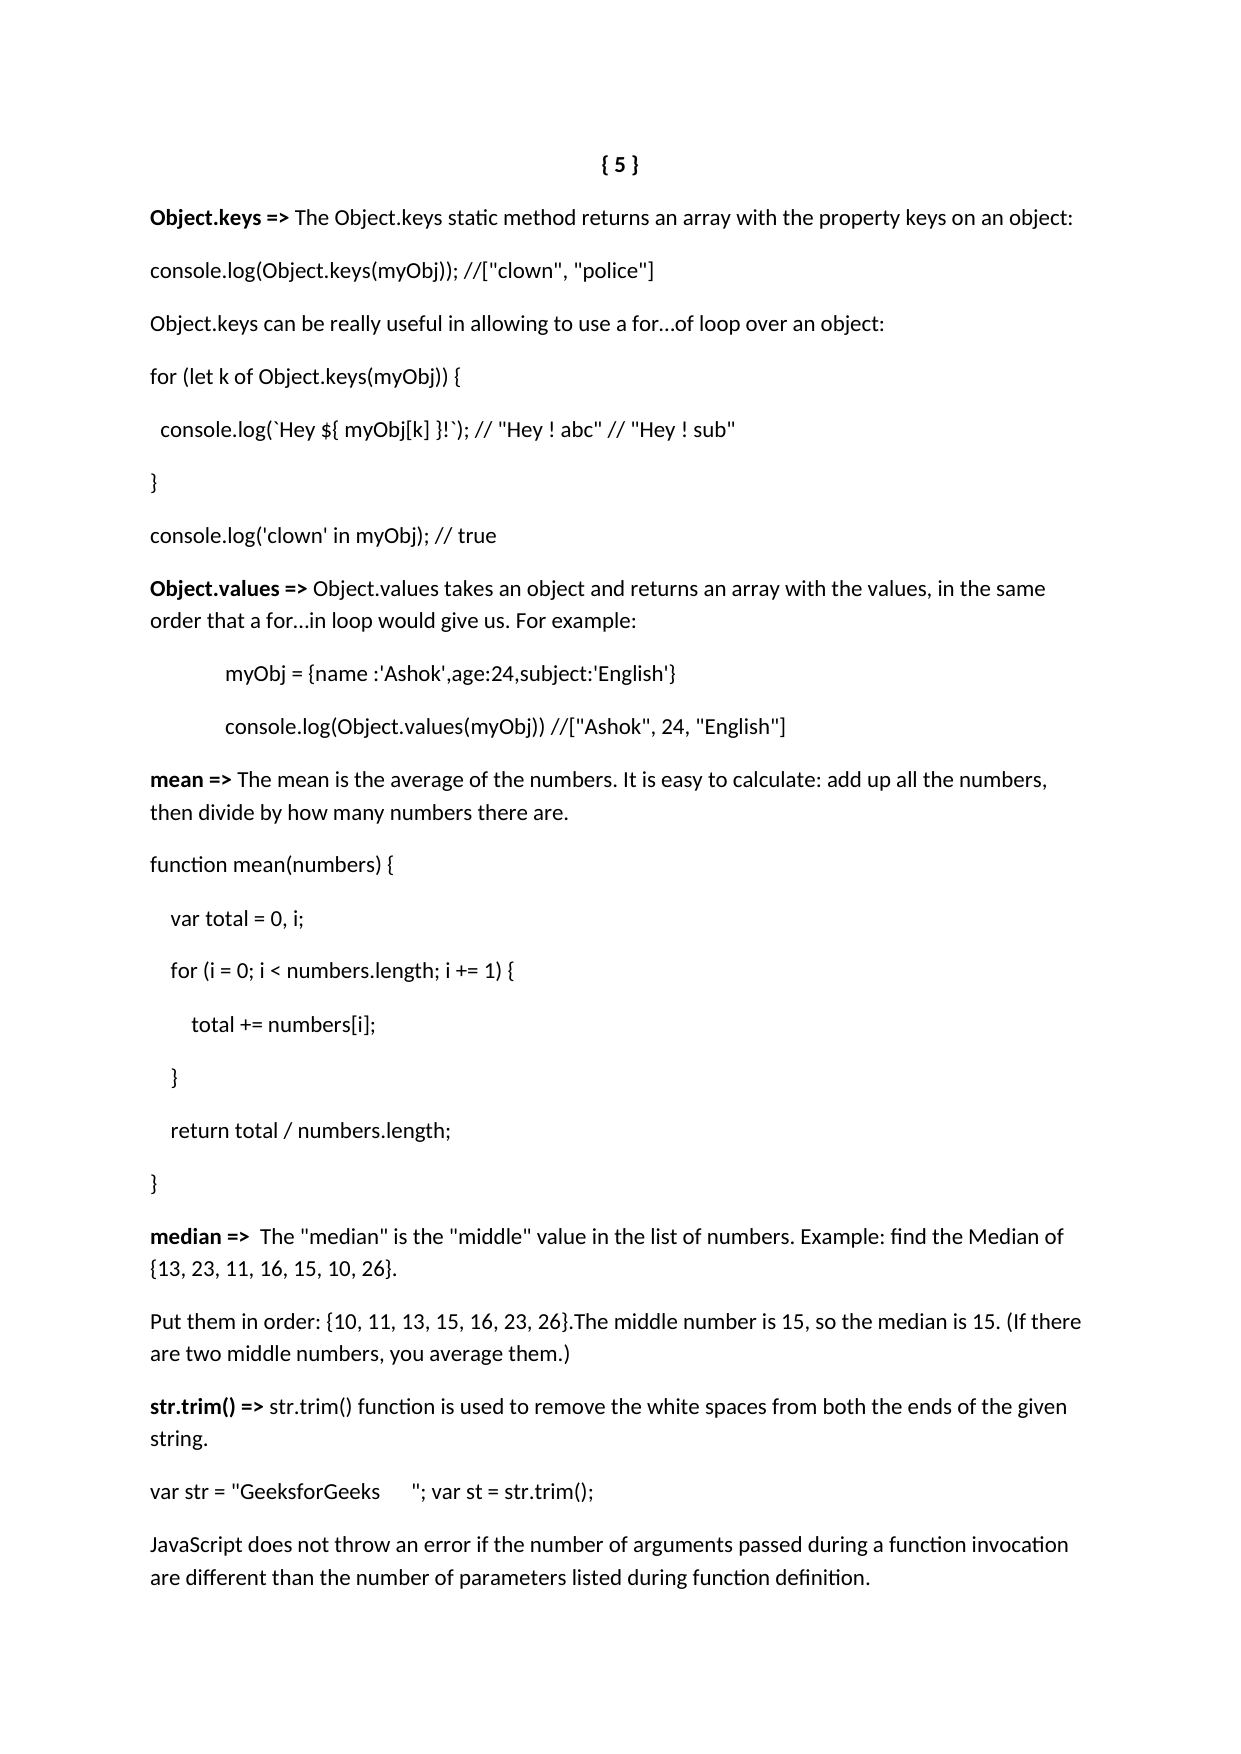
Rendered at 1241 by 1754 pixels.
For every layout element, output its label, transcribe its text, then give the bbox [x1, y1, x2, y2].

text Object.keys can be really useful in allowing to use a for…of loop over an object: [150, 309, 1090, 337]
text function mean(numbers) { [150, 851, 1090, 879]
text } [150, 468, 1090, 496]
text str.trim() => str.trim() function is used to remove the white spaces from both the ends of the given string. [150, 1392, 1090, 1452]
text { 5 } [150, 150, 1090, 178]
text var str = "GeeksforGeeks "; var st = str.trim(); [150, 1477, 1090, 1505]
text total += numbers[i]; [150, 1010, 1090, 1038]
text for (i = 0; i < numbers.length; i += 1) { [150, 957, 1090, 985]
text console.log('clown' in myObj); // true [150, 521, 1090, 549]
text JavaScript does not throw an error if the number of arguments passed during a function invocation are different than the number of parameters listed during function definition. [150, 1530, 1090, 1591]
text } [150, 1063, 1090, 1091]
text mean => The mean is the average of the numbers. It is easy to calculate: add up all the numbers, then divide by how many numbers there are. [150, 765, 1090, 826]
text myObj = {name :'Ashok',age:24,subject:'English'} [150, 659, 1090, 687]
text console.log(`Hey ${ myObj[k] }!`); // "Hey ! abc" // "Hey ! sub" [150, 415, 1090, 443]
text return total / numbers.length; [150, 1116, 1090, 1144]
text for (let k of Object.keys(myObj)) { [150, 362, 1090, 390]
text } [150, 1169, 1090, 1197]
text console.log(Object.values(myObj)) //["Ashok", 24, "English"] [150, 712, 1090, 740]
text console.log(Object.keys(myObj)); //["clown", "police"] [150, 256, 1090, 284]
text median => The "median" is the "middle" value in the list of numbers. Example: find the Median of {13, 23, 11, 16, 15, 10, 26}. [150, 1222, 1090, 1282]
text Put them in order: {10, 11, 13, 15, 16, 23, 26}.The middle number is 15, so the median is 15. (If there are two middle numbers, you average them.) [150, 1307, 1090, 1367]
text var total = 0, i; [150, 904, 1090, 932]
text Object.values => Object.values takes an object and returns an array with the values, in the same order that a for…in loop would give us. For example: [150, 574, 1090, 634]
text Object.keys => The Object.keys static method returns an array with the property keys on an object: [150, 203, 1090, 231]
